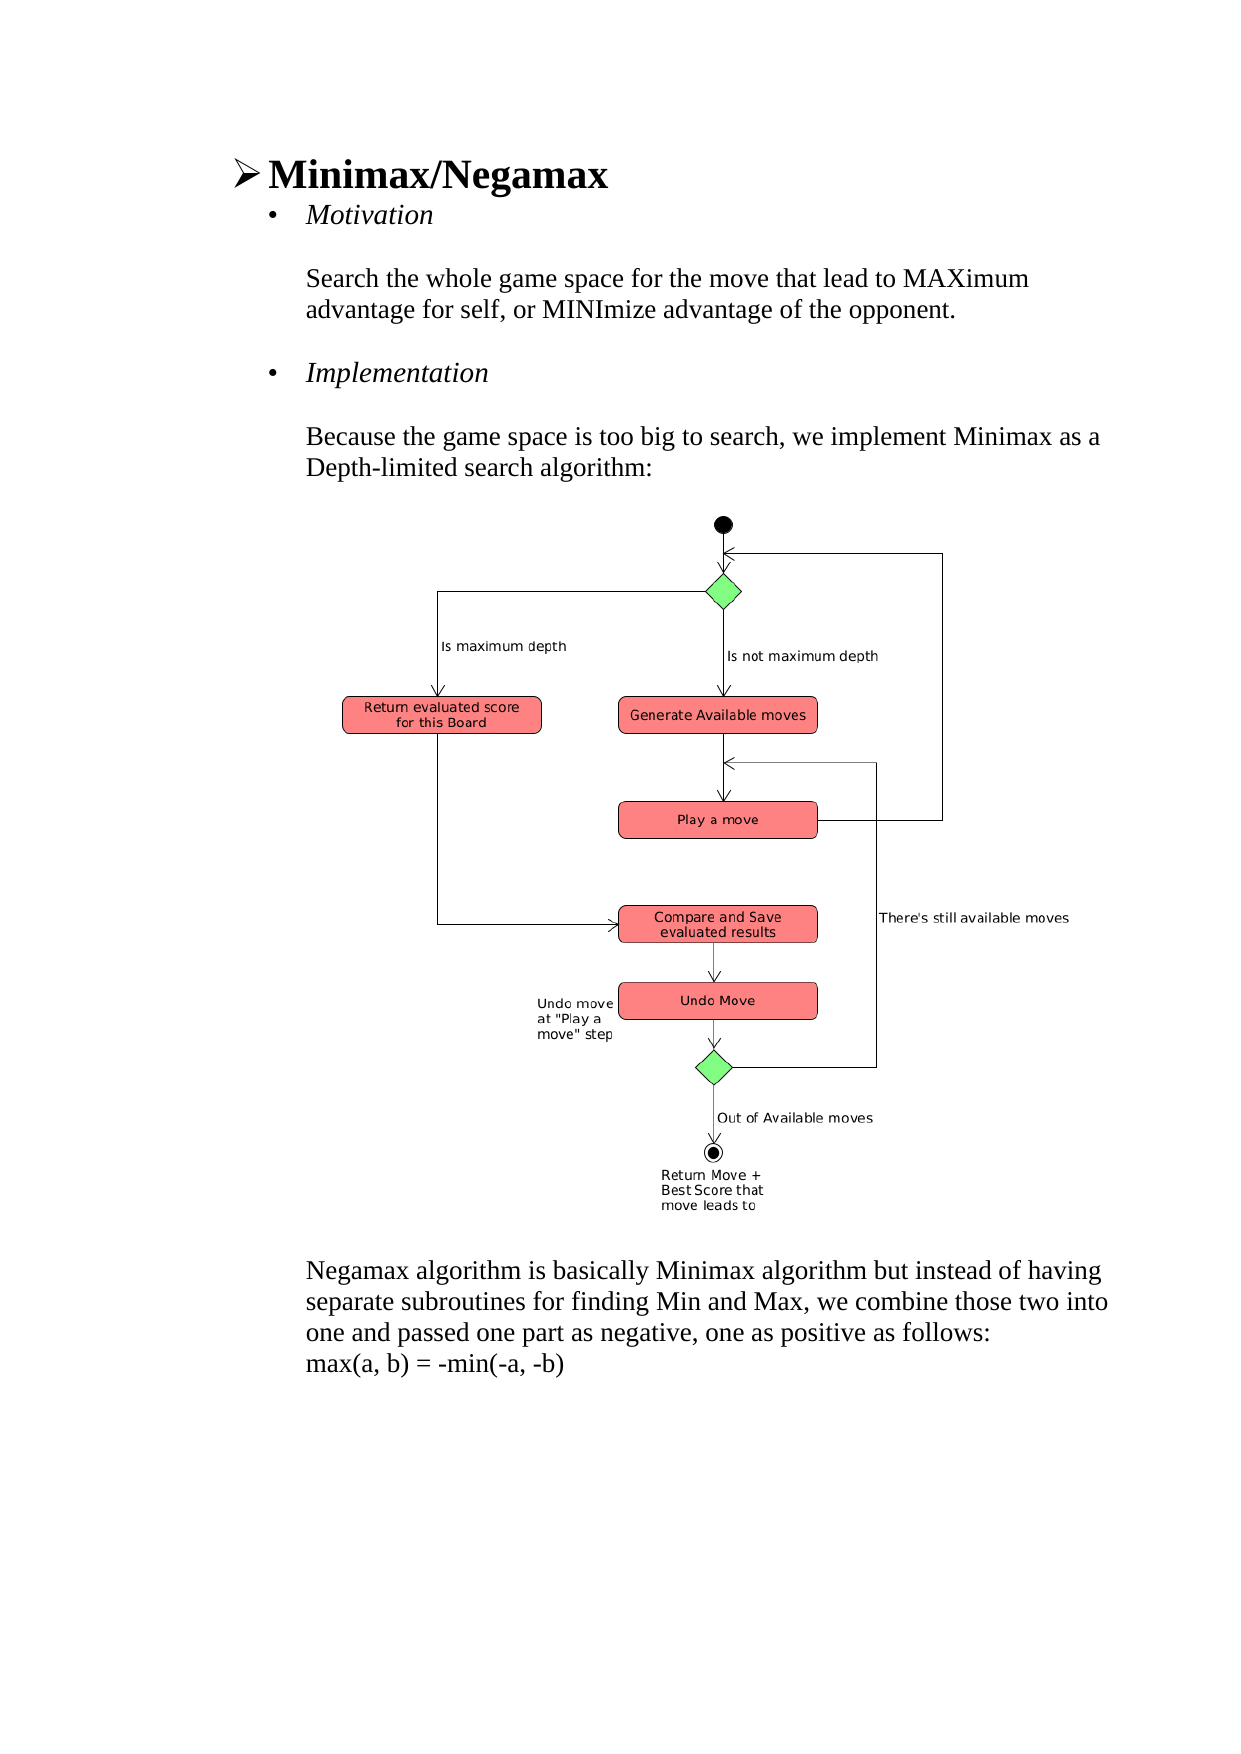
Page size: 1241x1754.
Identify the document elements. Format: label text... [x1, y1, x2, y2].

picture [305, 482, 1123, 1223]
list Motivation Search the whole game space for the move that lead to MAXimum advantage for self, or MINImize advantage of the opponent. [268, 197, 1122, 355]
list Minimax/Negamax [231, 149, 1122, 197]
list Implementation Because the game space is too big to search, we implement Minimax as a Depth-limited search algorithm: Negamax algorithm is basically Minimax algorithm but instead of having separate subroutines for finding Min and Max, we combine those two into one and passed one part as negative, one as positive as follows: max(a, b) = -min(-a, -b) [268, 355, 1122, 1378]
